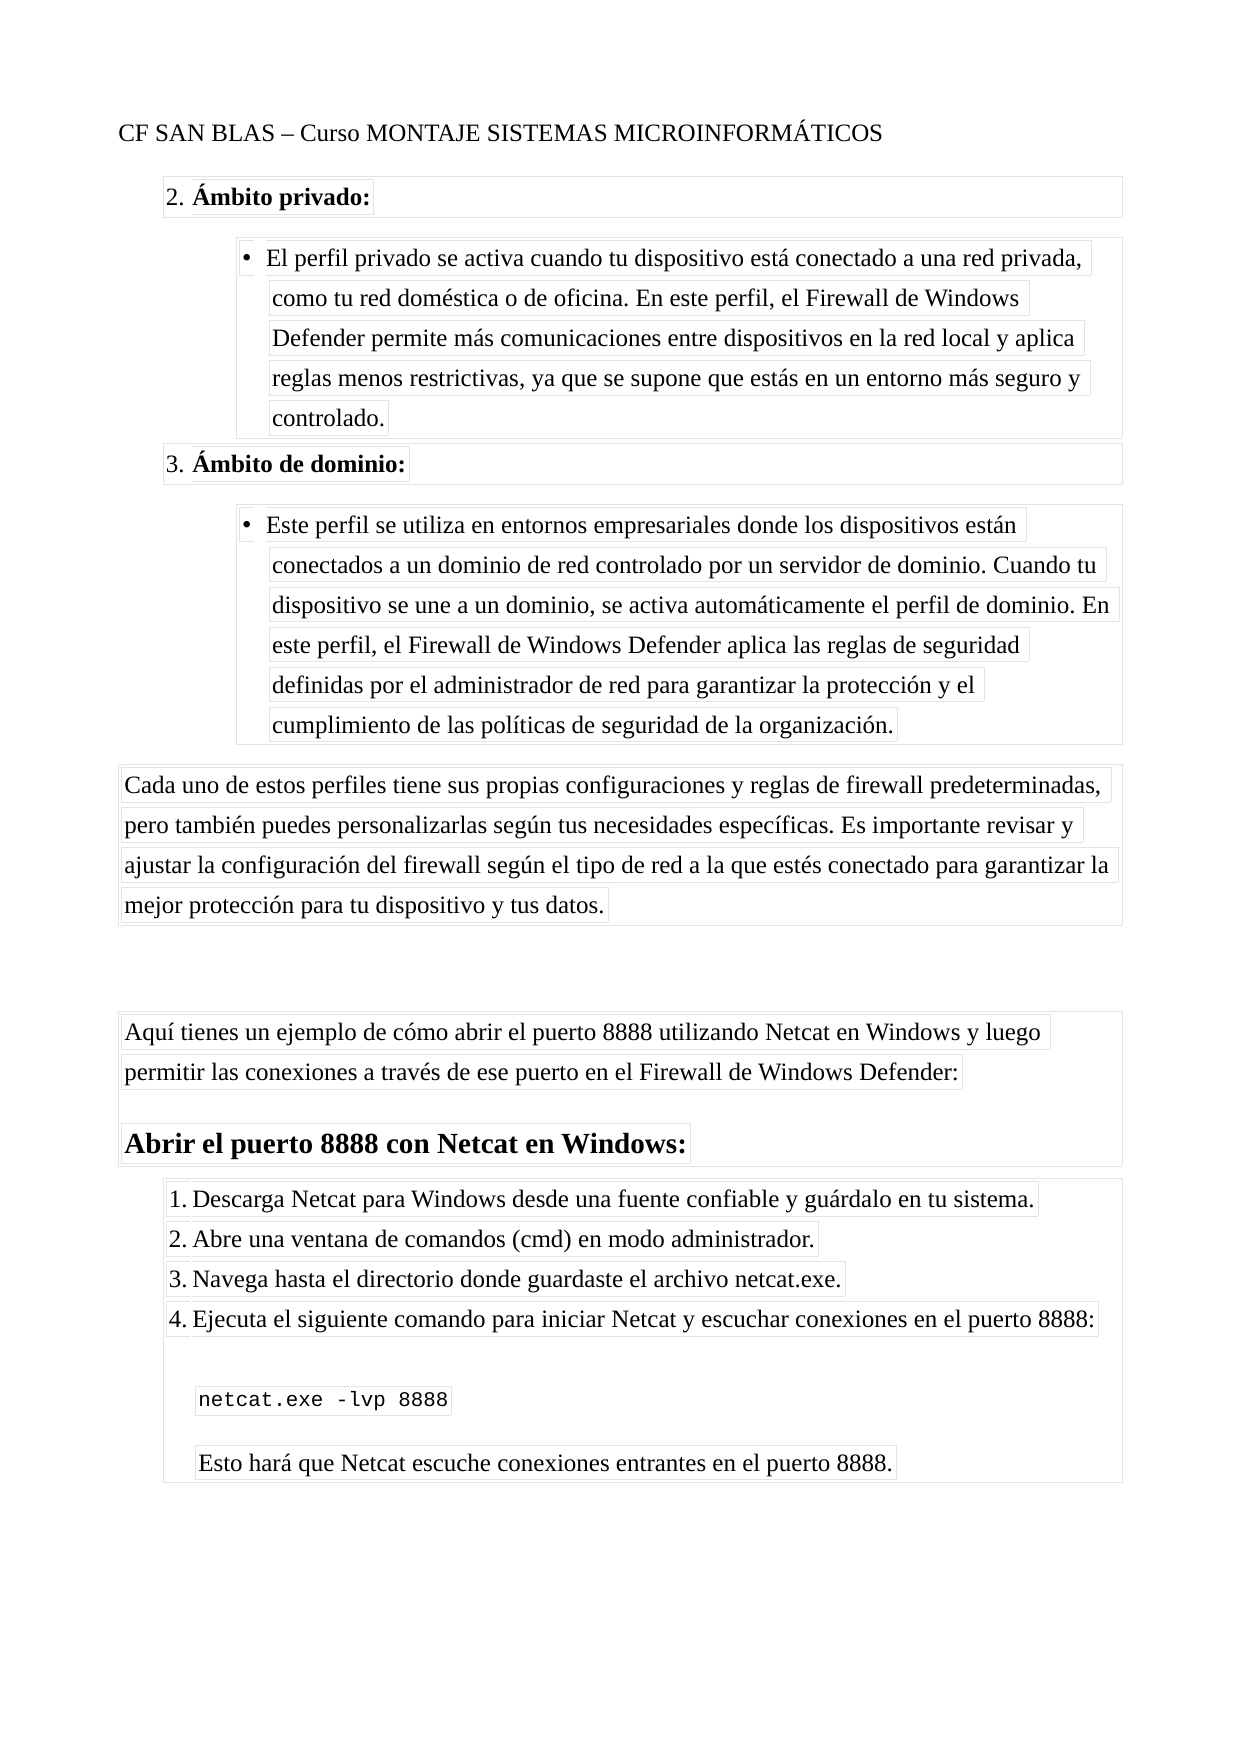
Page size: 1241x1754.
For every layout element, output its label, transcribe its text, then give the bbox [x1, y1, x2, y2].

list Ejecuta el siguiente comando para iniciar Netcat y escuchar conexiones en el puerto 8888: [164, 1298, 1122, 1336]
list netcat.exe -lvp 8888 [164, 1382, 1122, 1415]
list Este perfil se utiliza en entornos empresariales donde los dispositivos están conectados a un dominio de red controlado por un servidor de dominio. Cuando tu dispositivo se une a un dominio, se activa automáticamente el perfil de dominio. En este perfil, el Firewall de Windows Defender aplica las reglas de seguridad definidas por el administrador de red para garantizar la protección y el cumplimiento de las políticas de seguridad de la organización. [237, 505, 1122, 744]
text Aquí tienes un ejemplo de cómo abrir el puerto 8888 utilizando Netcat en Windows y luego permitir las conexiones a través de ese puerto en el Firewall de Windows Defender: [119, 1012, 1122, 1089]
list Esto hará que Netcat escuche conexiones entrantes en el puerto 8888. [164, 1442, 1122, 1482]
list Abre una ventana de comandos (cmd) en modo administrador. [164, 1218, 1122, 1256]
list Navega hasta el directorio donde guardaste el archivo netcat.exe. [164, 1258, 1122, 1296]
list Descarga Netcat para Windows desde una fuente confiable y guárdalo en tu sistema. [164, 1179, 1122, 1216]
list Ámbito de dominio: [164, 444, 1122, 484]
list Ámbito privado: [164, 177, 1122, 217]
list El perfil privado se activa cuando tu dispositivo está conectado a una red privada, como tu red doméstica o de oficina. En este perfil, el Firewall de Windows Defender permite más comunicaciones entre dispositivos en la red local y aplica reglas menos restrictivas, ya que se supone que estás en un entorno más seguro y controlado. [237, 238, 1122, 438]
text Cada uno de estos perfiles tiene sus propias configuraciones y reglas de firewall predeterminadas, pero también puedes personalizarlas según tus necesidades específicas. Es importante revisar y ajustar la configuración del firewall según el tipo de red a la que estés conectado para garantizar la mejor protección para tu dispositivo y tus datos. [119, 765, 1122, 925]
subtitle Abrir el puerto 8888 con Netcat en Windows: [119, 1120, 1122, 1166]
